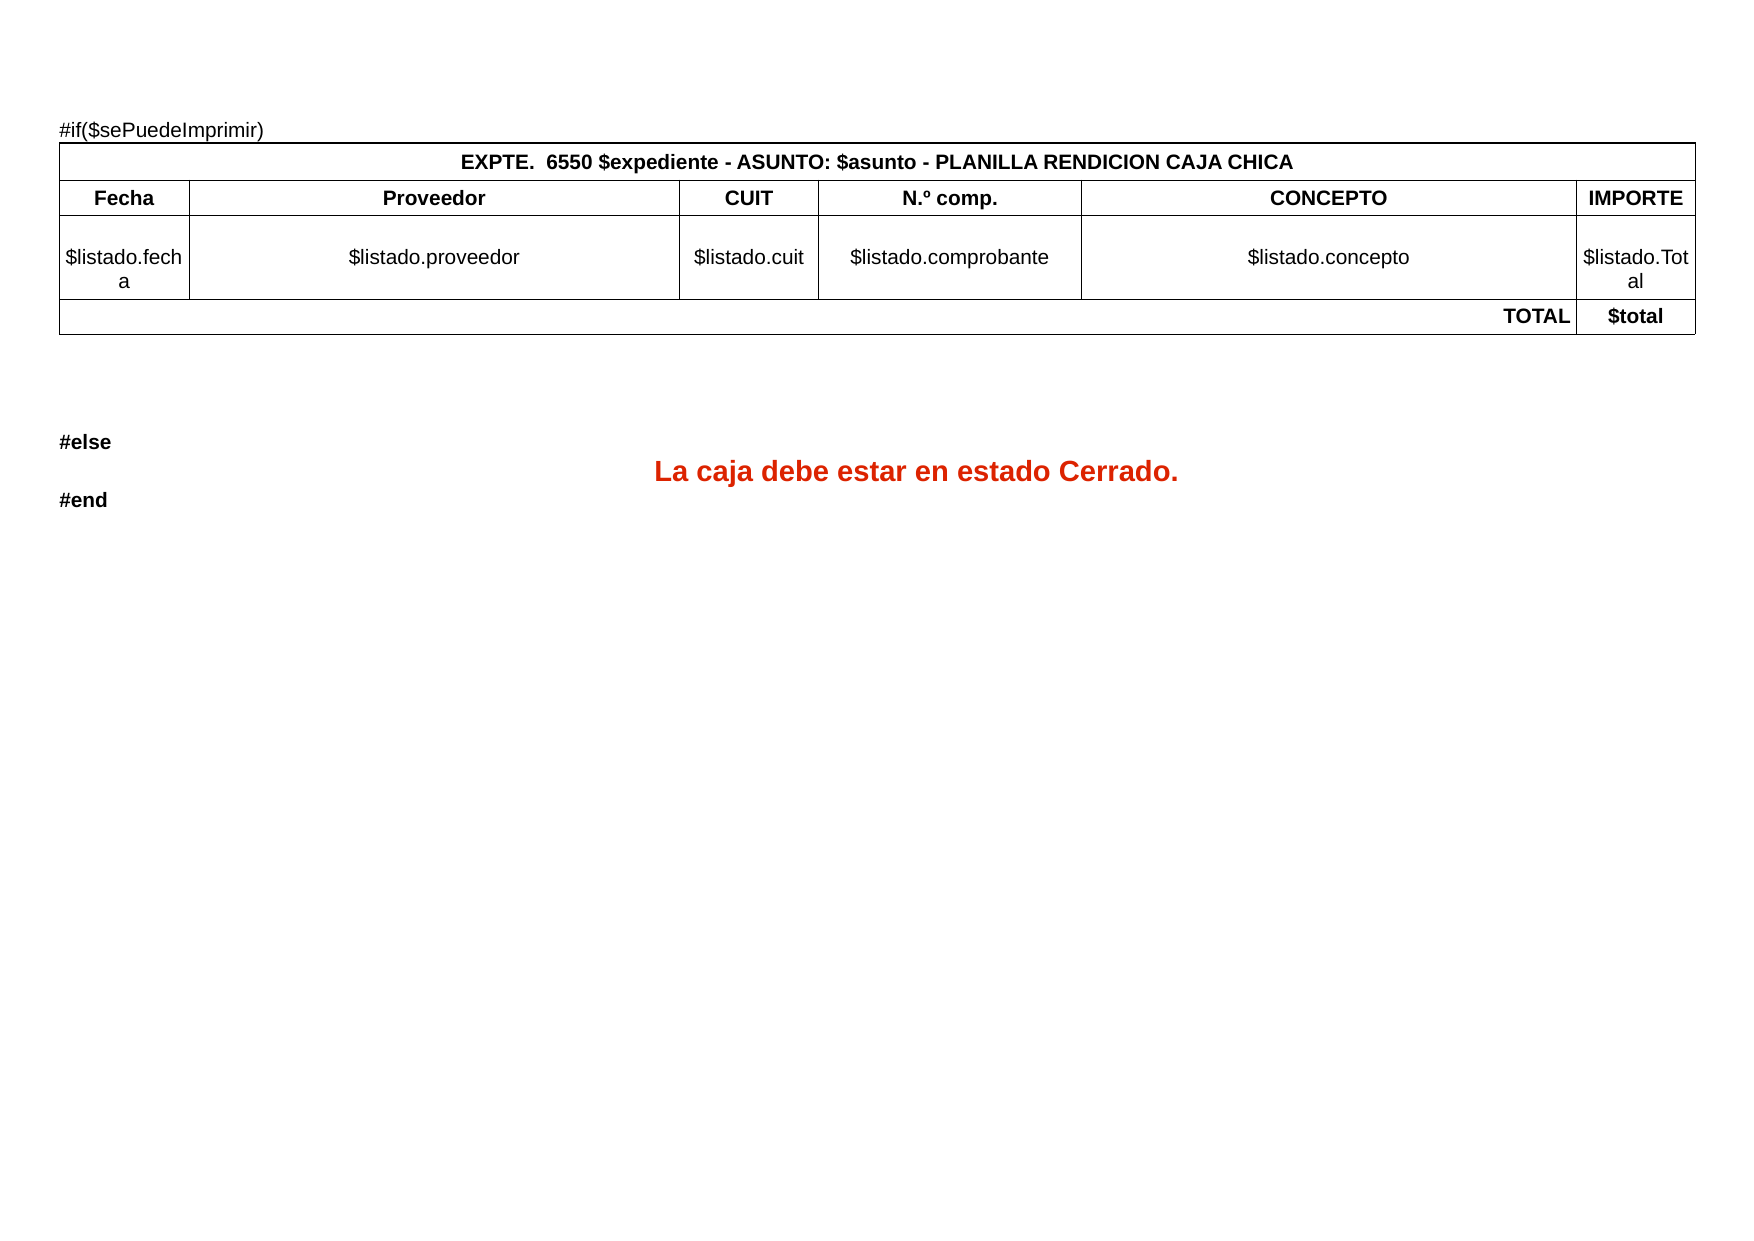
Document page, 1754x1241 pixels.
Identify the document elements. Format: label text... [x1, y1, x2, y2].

text #if($sePuedeImprimir) [59, 118, 1695, 142]
text #end [59, 487, 1695, 511]
text #else [59, 430, 1695, 454]
table_cell $listado.proveedor [190, 216, 679, 298]
table_cell $total [1577, 300, 1695, 334]
table_cell $listado.comprobante [819, 216, 1081, 298]
table_cell IMPORTE [1577, 181, 1695, 215]
table_cell $listado.Total [1577, 216, 1695, 298]
table_cell $listado.concepto [1082, 216, 1576, 298]
table_cell Proveedor [190, 181, 679, 215]
table_cell $listado.fecha [60, 216, 189, 298]
table_cell $listado.cuit [680, 216, 818, 298]
table_cell Fecha [60, 181, 189, 215]
table_cell TOTAL [60, 300, 1576, 334]
table_header EXPTE. 6550 $expediente - ASUNTO: $asunto - PLANILLA RENDICION CAJA CHICA [60, 144, 1695, 179]
table_cell N.º comp. [819, 181, 1081, 215]
table_cell CONCEPTO [1082, 181, 1576, 215]
table_cell CUIT [680, 181, 818, 215]
text La caja debe estar en estado Cerrado. [59, 454, 1695, 487]
